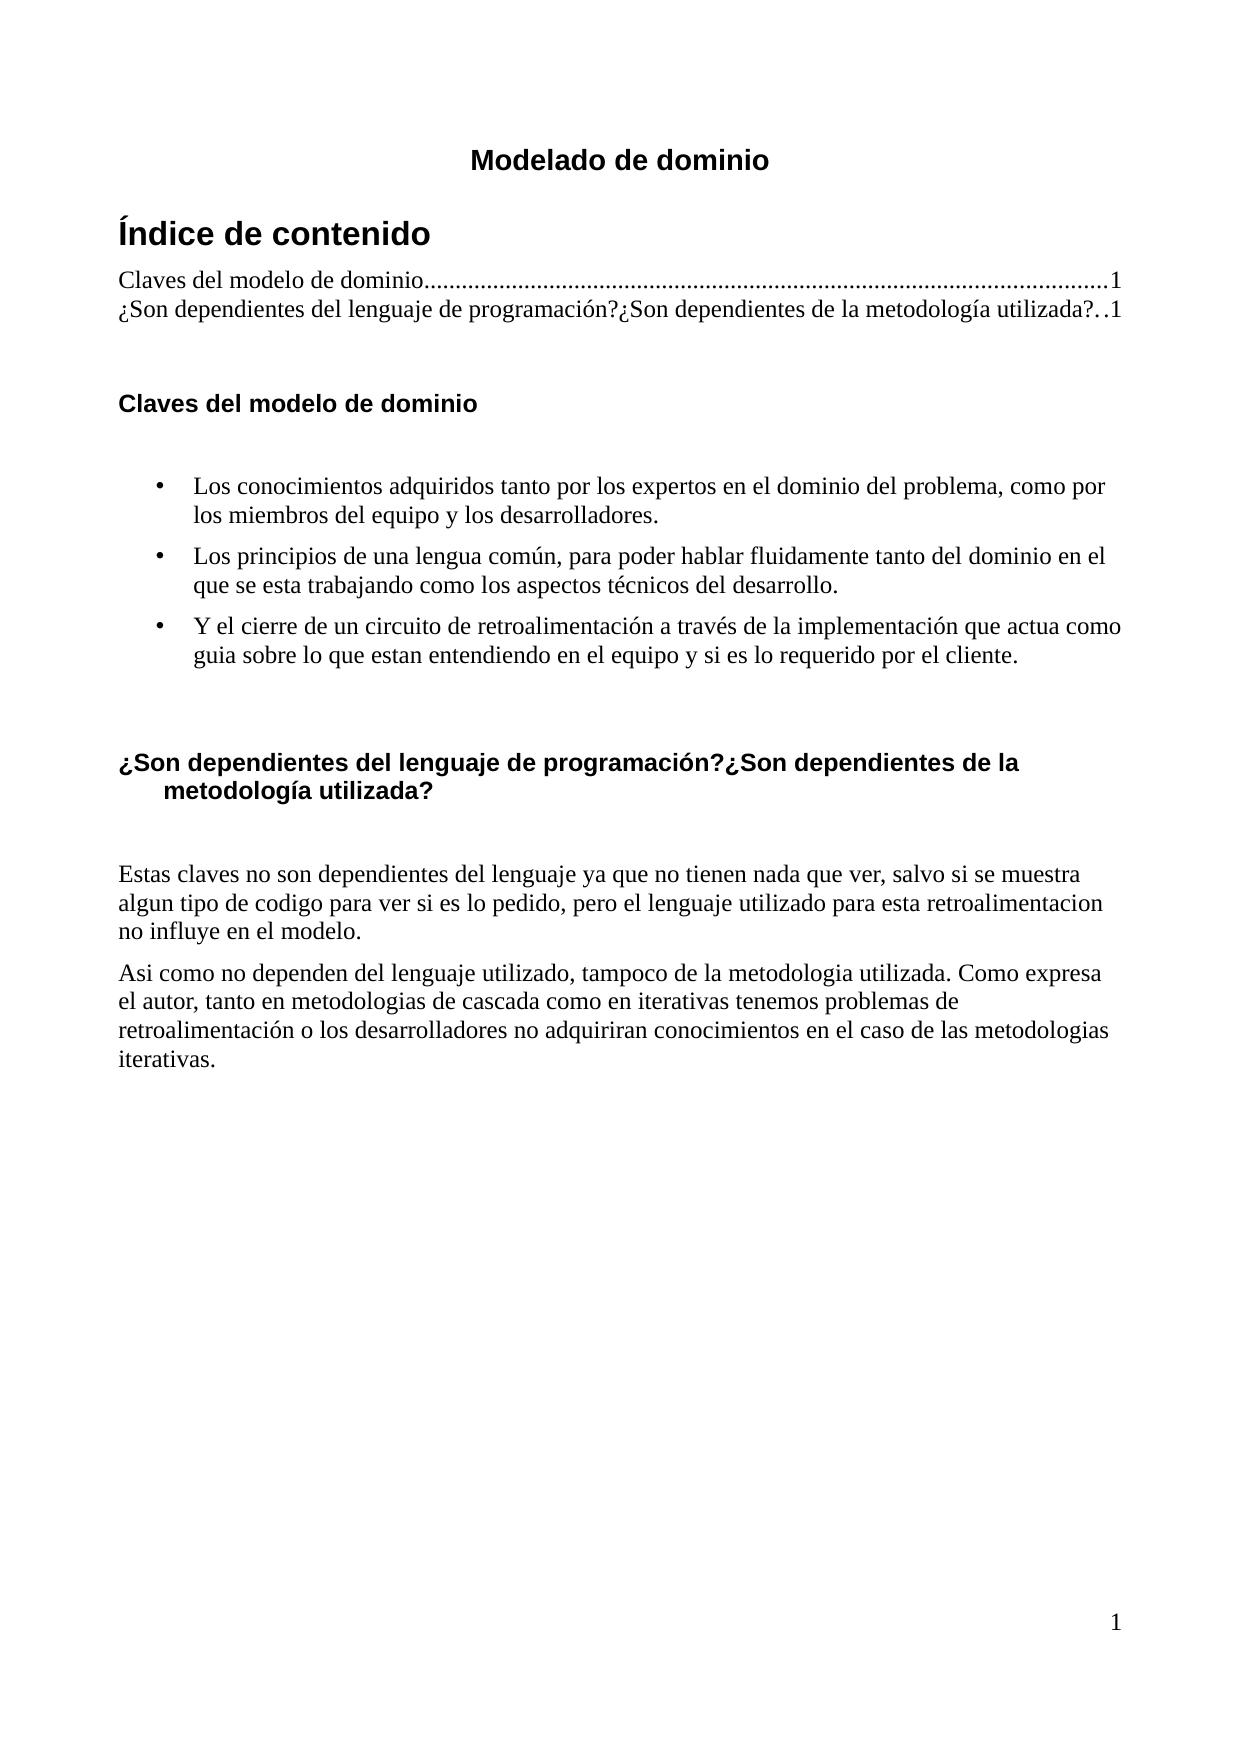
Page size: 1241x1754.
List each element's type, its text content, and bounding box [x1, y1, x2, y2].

list Los principios de una lengua común, para poder hablar fluidamente tanto del dominio en el que se esta trabajando como los aspectos técnicos del desarrollo. [156, 541, 1122, 599]
text ¿Son dependientes del lenguaje de programación?¿Son dependientes de la metodología utilizada? 1 [118, 294, 1122, 323]
subtitle ¿Son dependientes del lenguaje de programación?¿Son dependientes de la metodología utilizada? [118, 748, 1122, 805]
text Estas claves no son dependientes del lenguaje ya que no tienen nada que ver, salvo si se muestra algun tipo de codigo para ver si es lo pedido, pero el lenguaje utilizado para esta retroalimentacion no influye en el modelo. [118, 859, 1122, 945]
text Modelado de dominio [118, 143, 1122, 177]
list Y el cierre de un circuito de retroalimentación a través de la implementación que actua como guia sobre lo que estan entendiendo en el equipo y si es lo requerido por el cliente. [156, 611, 1122, 669]
subtitle Índice de contenido [118, 214, 1122, 253]
list Los conocimientos adquiridos tanto por los expertos en el dominio del problema, como por los miembros del equipo y los desarrolladores. [156, 471, 1122, 529]
text Asi como no dependen del lenguaje utilizado, tampoco de la metodologia utilizada. Como expresa el autor, tanto en metodologias de cascada como en iterativas tenemos problemas de retroalimentación o los desarrolladores no adquiriran conocimientos en el caso de las metodologias iterativas. [118, 958, 1122, 1073]
subtitle Claves del modelo de dominio [118, 389, 1122, 418]
text Claves del modelo de dominio 1 [118, 265, 1122, 294]
